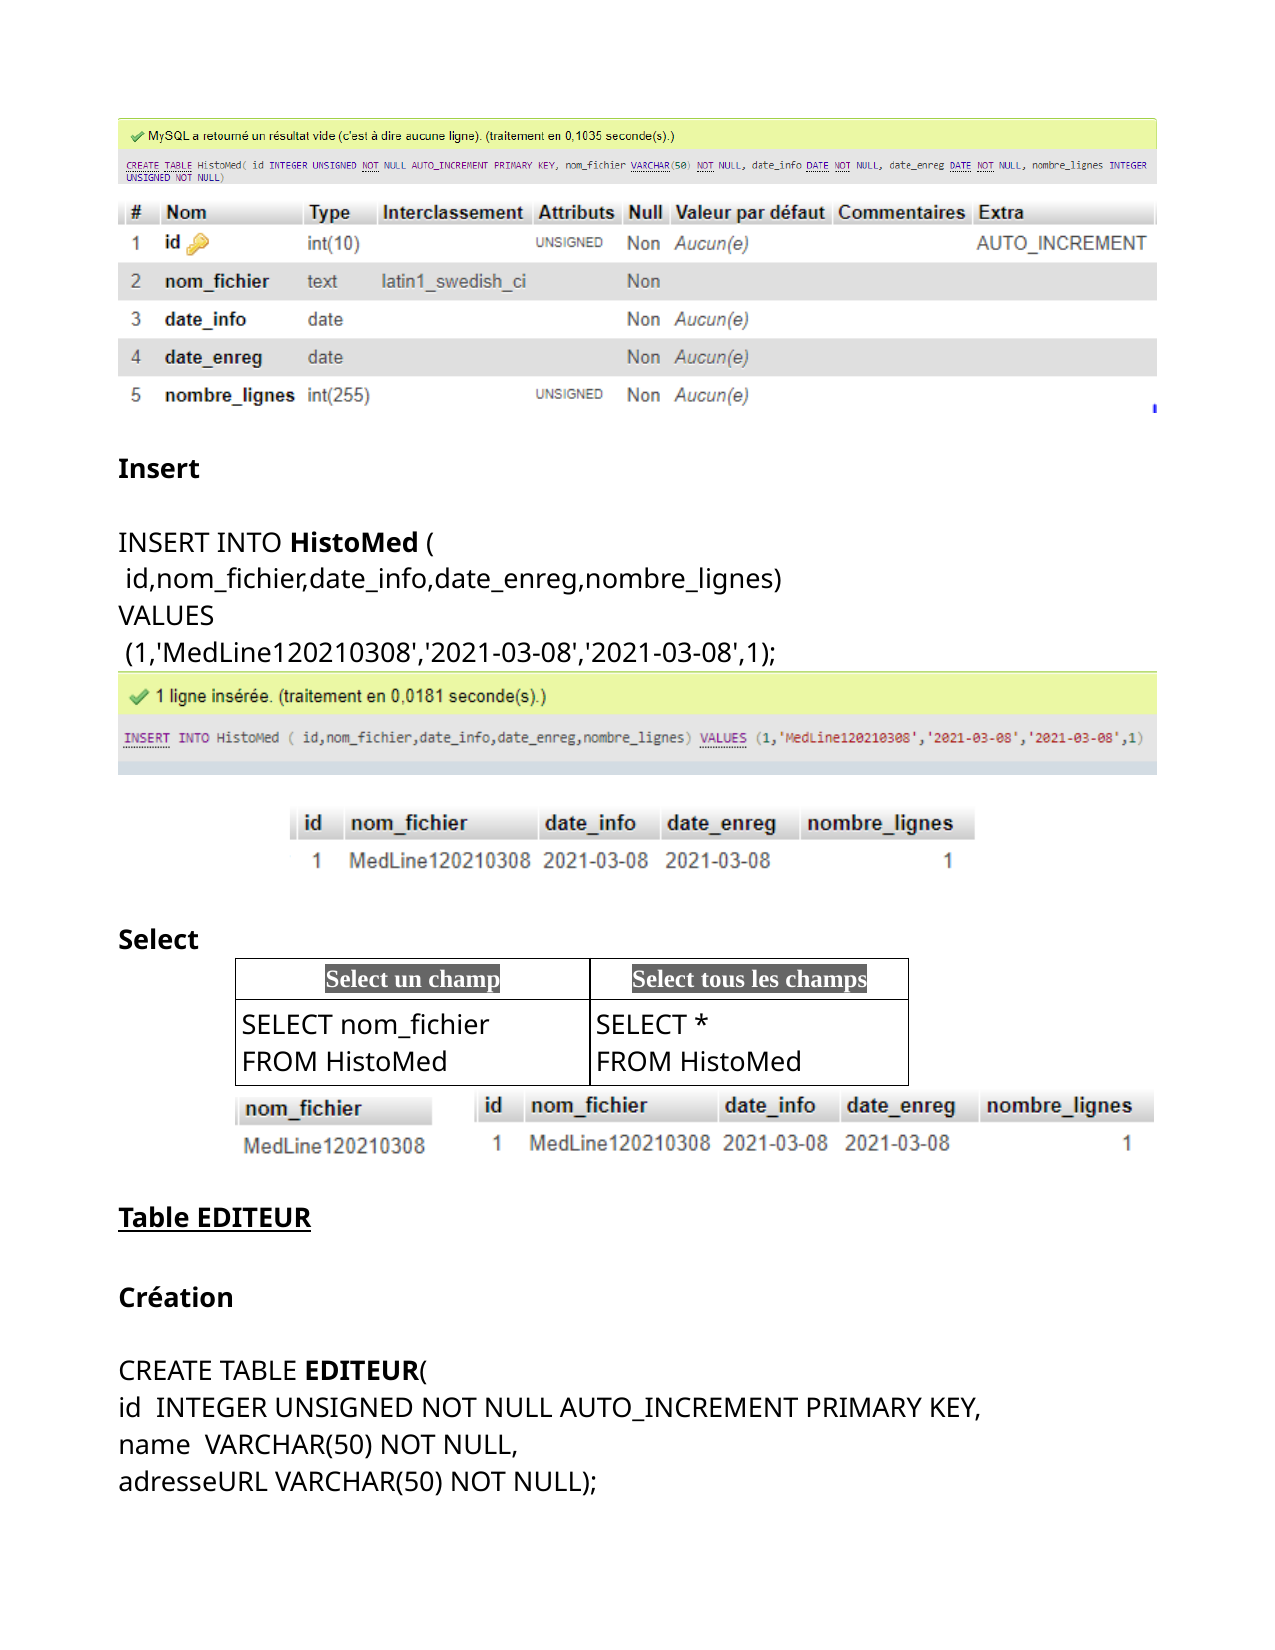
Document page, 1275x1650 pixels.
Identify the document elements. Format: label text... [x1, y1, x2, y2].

picture [235, 1097, 437, 1160]
table_cell SELECT nom_fichier FROM HistoMed [236, 1000, 589, 1085]
text CREATE TABLE EDITEUR( [118, 1352, 1157, 1389]
text VALUES [118, 597, 1157, 634]
text Table EDITEUR [118, 1198, 1157, 1235]
text INSERT INTO HistoMed ( [118, 523, 1157, 560]
text adresseURL VARCHAR(50) NOT NULL); [118, 1462, 1157, 1499]
picture [474, 1089, 1154, 1162]
picture [118, 670, 1157, 775]
table_header Select un champ [236, 959, 589, 999]
picture [118, 118, 1157, 413]
table_header Select tous les champs [591, 959, 908, 999]
text name VARCHAR(50) NOT NULL, [118, 1426, 1157, 1462]
text (1,'MedLine120210308','2021-03-08','2021-03-08',1); [118, 634, 1157, 670]
text Select [118, 921, 1157, 958]
text id,nom_fichier,date_info,date_enreg,nombre_lignes) [118, 560, 1157, 597]
table_cell SELECT * FROM HistoMed [591, 1000, 908, 1085]
picture [289, 802, 986, 892]
text Création [118, 1278, 1157, 1315]
text Insert [118, 449, 1157, 486]
text id INTEGER UNSIGNED NOT NULL AUTO_INCREMENT PRIMARY KEY, [118, 1389, 1157, 1426]
